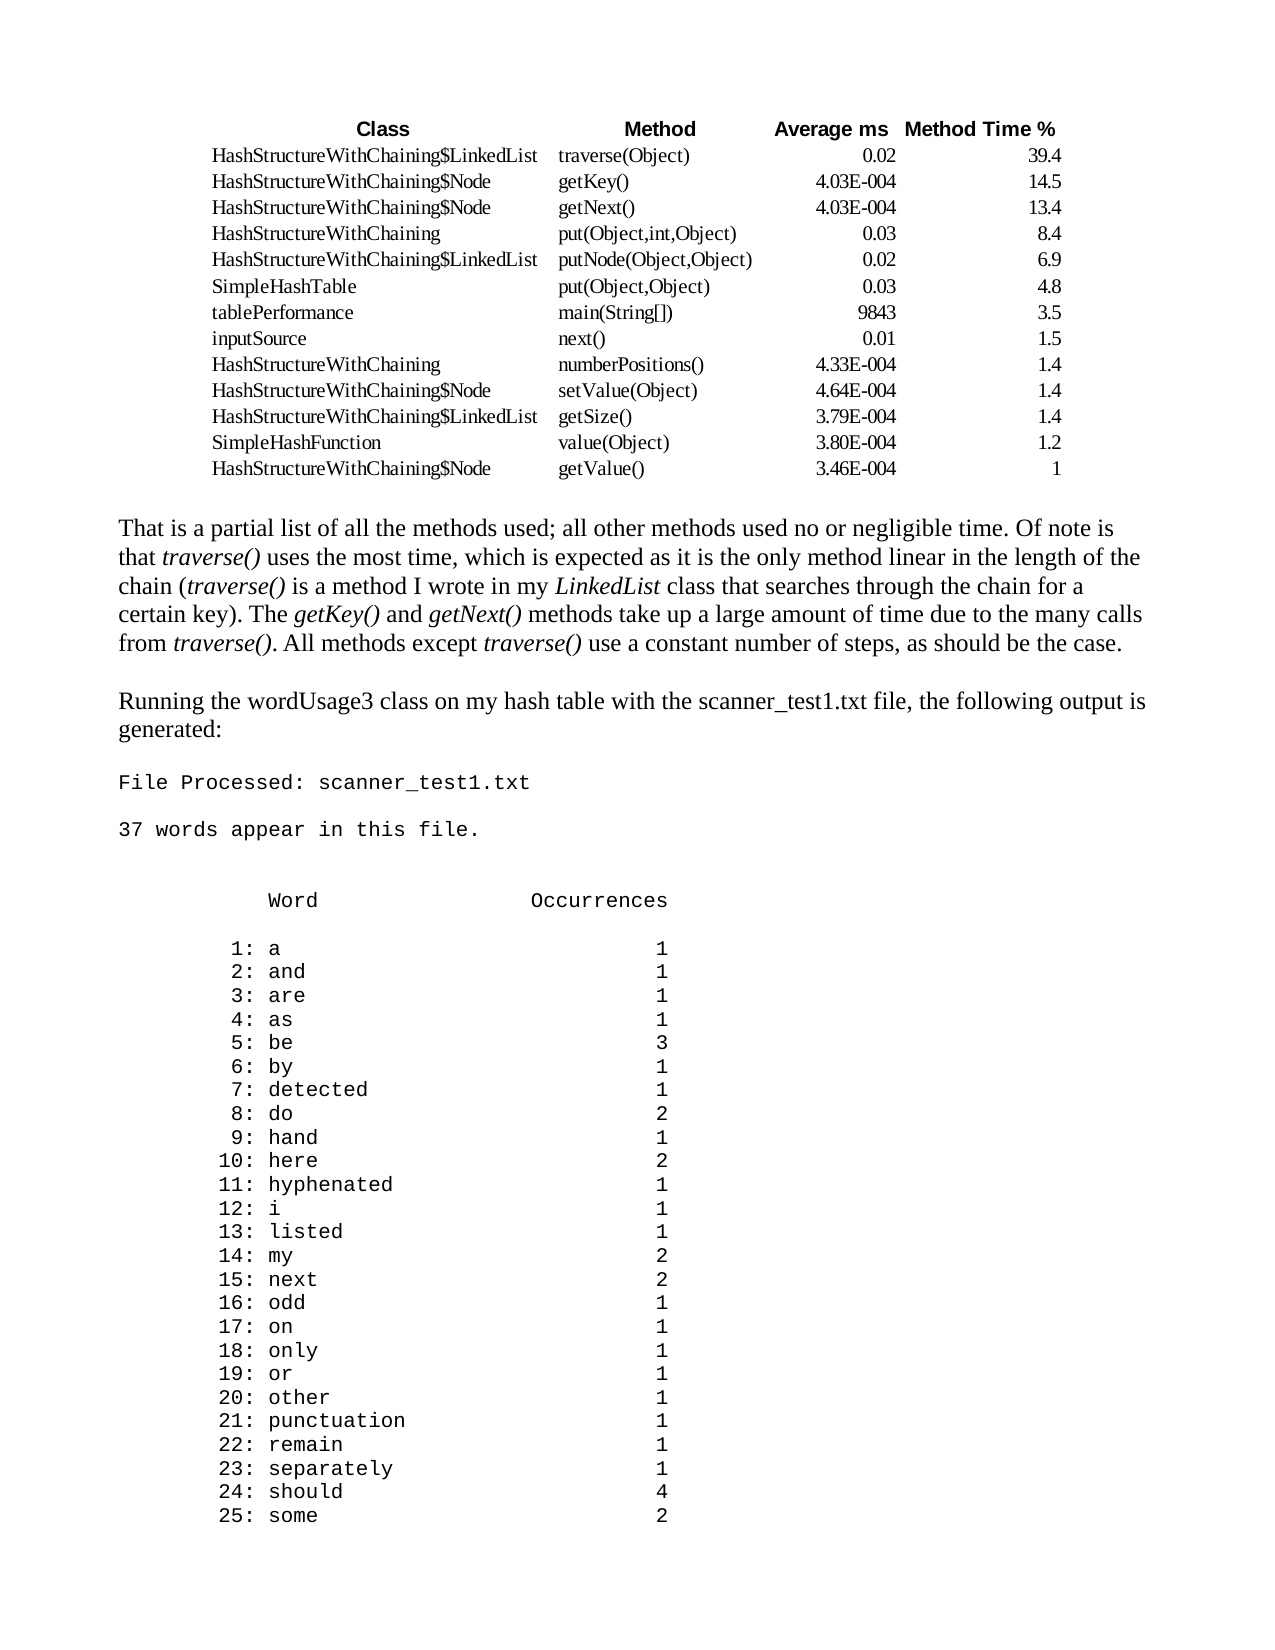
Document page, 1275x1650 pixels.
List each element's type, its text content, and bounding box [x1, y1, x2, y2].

text 4: as 1 [118, 1008, 1157, 1032]
text 18: only 1 [118, 1339, 1157, 1363]
text 14: my 2 [118, 1245, 1157, 1269]
text 19: or 1 [118, 1363, 1157, 1387]
text 7: detected 1 [118, 1079, 1157, 1103]
text File Processed: scanner_test1.txt [118, 772, 1157, 796]
text 25: some 2 [118, 1505, 1157, 1529]
text 11: hyphenated 1 [118, 1174, 1157, 1198]
text 6: by 1 [118, 1056, 1157, 1079]
text 3: are 1 [118, 985, 1157, 1008]
text Running the wordUsage3 class on my hash table with the scanner_test1.txt file, the following output is generated: [118, 686, 1157, 743]
text 8: do 2 [118, 1103, 1157, 1127]
text 2: and 1 [118, 961, 1157, 985]
text 5: be 3 [118, 1032, 1157, 1056]
text 22: remain 1 [118, 1434, 1157, 1458]
text 15: next 2 [118, 1269, 1157, 1292]
text 1: a 1 [118, 938, 1157, 961]
text 10: here 2 [118, 1150, 1157, 1174]
text 21: punctuation 1 [118, 1411, 1157, 1434]
text That is a partial list of all the methods used; all other methods used no or negligible time. Of note is that traverse() uses the most time, which is expected as it is the only method linear in the length of the chain (traverse() is a method I wrote in my LinkedList class that searches through the chain for a certain key). The getKey() and getNext() methods take up a large amount of time due to the many calls from traverse(). All methods except traverse() use a constant number of steps, as should be the case. [118, 513, 1157, 657]
text 16: odd 1 [118, 1292, 1157, 1316]
text Word Occurrences [118, 890, 1157, 914]
text 9: hand 1 [118, 1127, 1157, 1150]
text 17: on 1 [118, 1316, 1157, 1339]
text 23: separately 1 [118, 1458, 1157, 1481]
text 37 words appear in this file. [118, 819, 1157, 843]
text 20: other 1 [118, 1387, 1157, 1411]
text 13: listed 1 [118, 1221, 1157, 1245]
text 12: i 1 [118, 1198, 1157, 1221]
text 24: should 4 [118, 1481, 1157, 1505]
